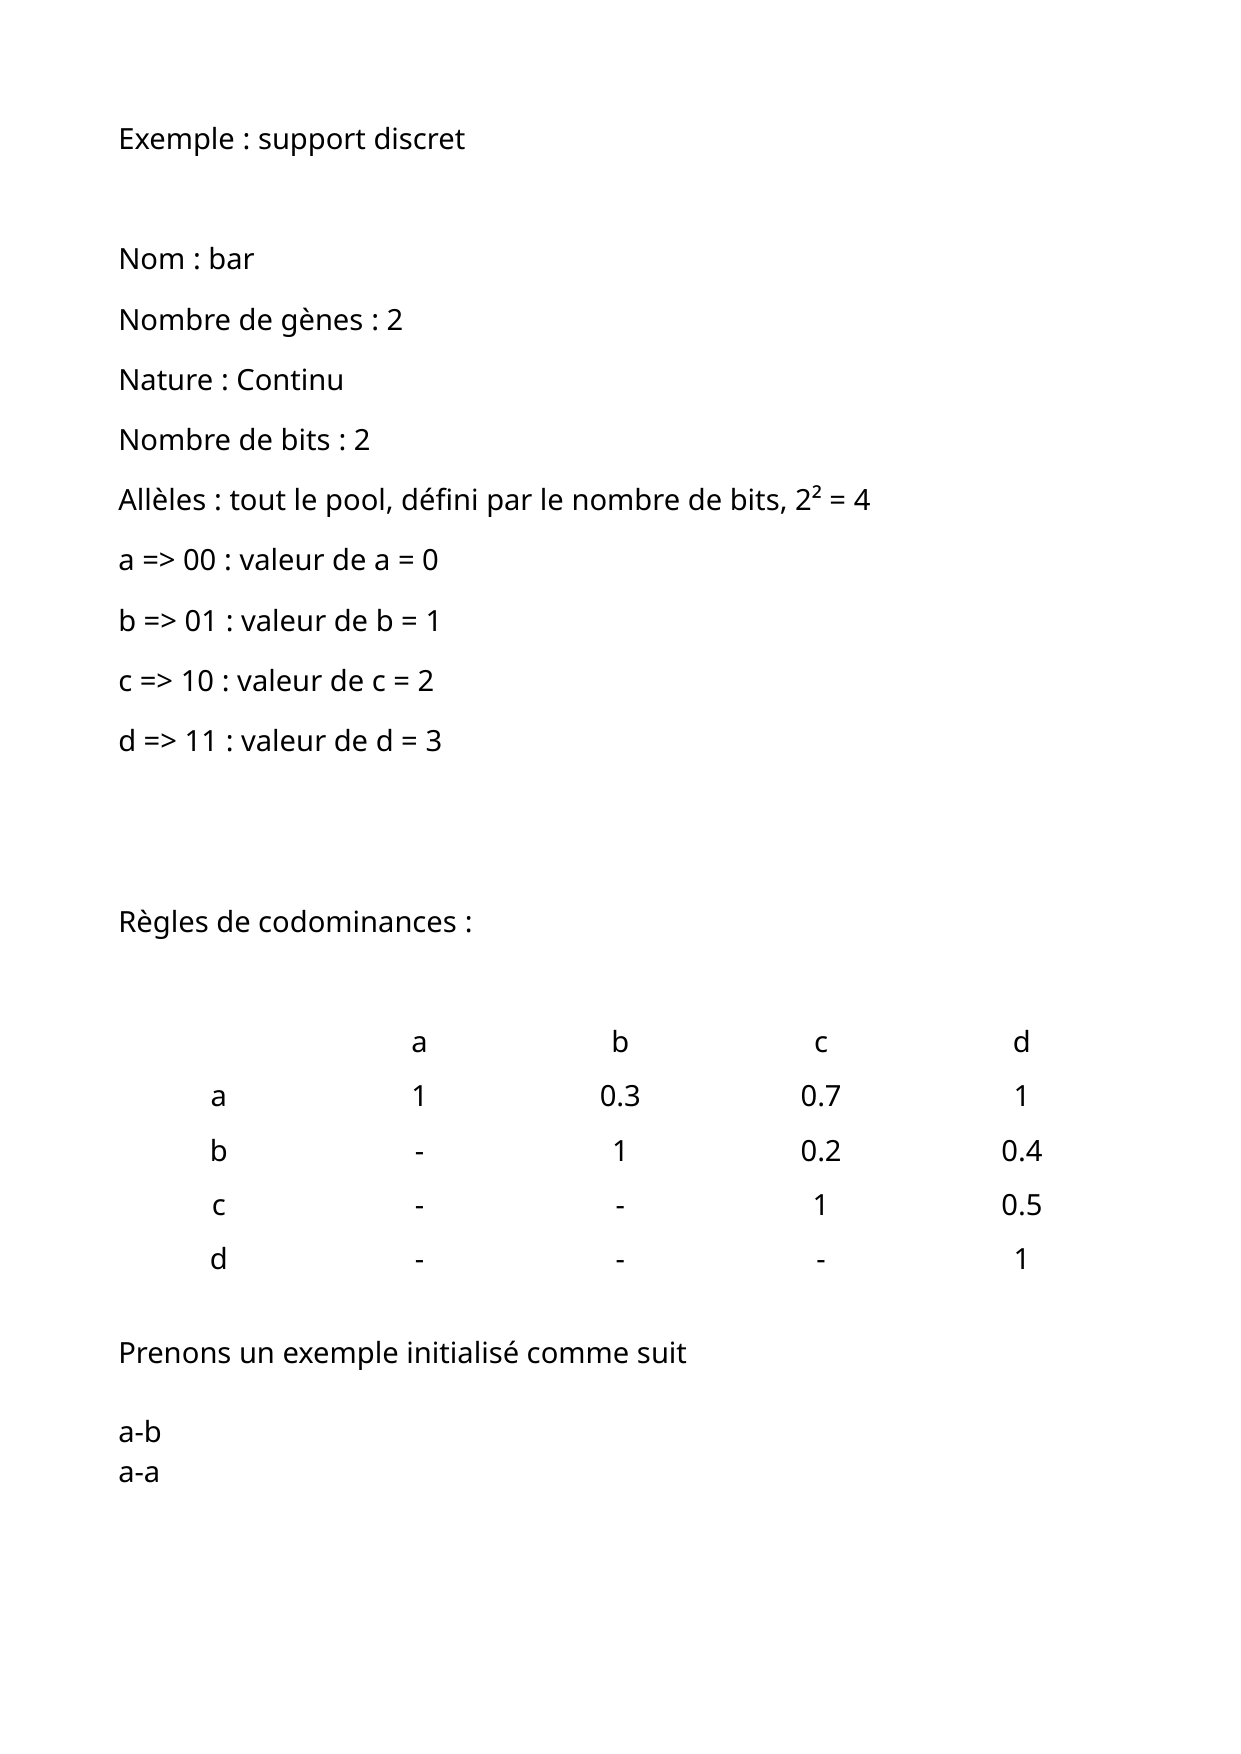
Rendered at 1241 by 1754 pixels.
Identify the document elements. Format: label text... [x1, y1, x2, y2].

text Nombre de gènes : 2 [118, 299, 1122, 338]
table_header d [921, 1021, 1122, 1076]
table_cell - [319, 1184, 520, 1238]
table_cell b [118, 1130, 319, 1184]
table_header c [720, 1021, 921, 1076]
text Allèles : tout le pool, défini par le nombre de bits, 2² = 4 [118, 479, 1122, 519]
table_cell - [520, 1184, 720, 1238]
table_header a [319, 1021, 520, 1076]
table_header [118, 1021, 319, 1076]
table_cell - [319, 1130, 520, 1184]
text c => 10 : valeur de c = 2 [118, 660, 1122, 700]
text d => 11 : valeur de d = 3 [118, 720, 1122, 760]
table_cell 0.7 [720, 1076, 921, 1130]
text Nombre de bits : 2 [118, 419, 1122, 459]
text Nom : bar [118, 238, 1122, 278]
table_cell 0.2 [720, 1130, 921, 1184]
text Nature : Continu [118, 359, 1122, 399]
text a => 00 : valeur de a = 0 [118, 539, 1122, 579]
text a-a [118, 1451, 1122, 1491]
table_cell 0.5 [921, 1184, 1122, 1238]
table_cell 0.4 [921, 1130, 1122, 1184]
table_cell - [520, 1238, 720, 1293]
text Exemple : support discret [118, 118, 1122, 158]
text Prenons un exemple initialisé comme suit [118, 1332, 1122, 1372]
table_cell 1 [921, 1076, 1122, 1130]
text b => 01 : valeur de b = 1 [118, 600, 1122, 639]
table_cell 1 [921, 1238, 1122, 1293]
table_cell d [118, 1238, 319, 1293]
table_cell - [319, 1238, 520, 1293]
table_cell 1 [319, 1076, 520, 1130]
table_cell 1 [720, 1184, 921, 1238]
table_cell c [118, 1184, 319, 1238]
table_cell 1 [520, 1130, 720, 1184]
table_cell 0.3 [520, 1076, 720, 1130]
table_cell a [118, 1076, 319, 1130]
table_cell - [720, 1238, 921, 1293]
text a-b [118, 1412, 1122, 1451]
text Règles de codominances : [118, 901, 1122, 941]
table_header b [520, 1021, 720, 1076]
